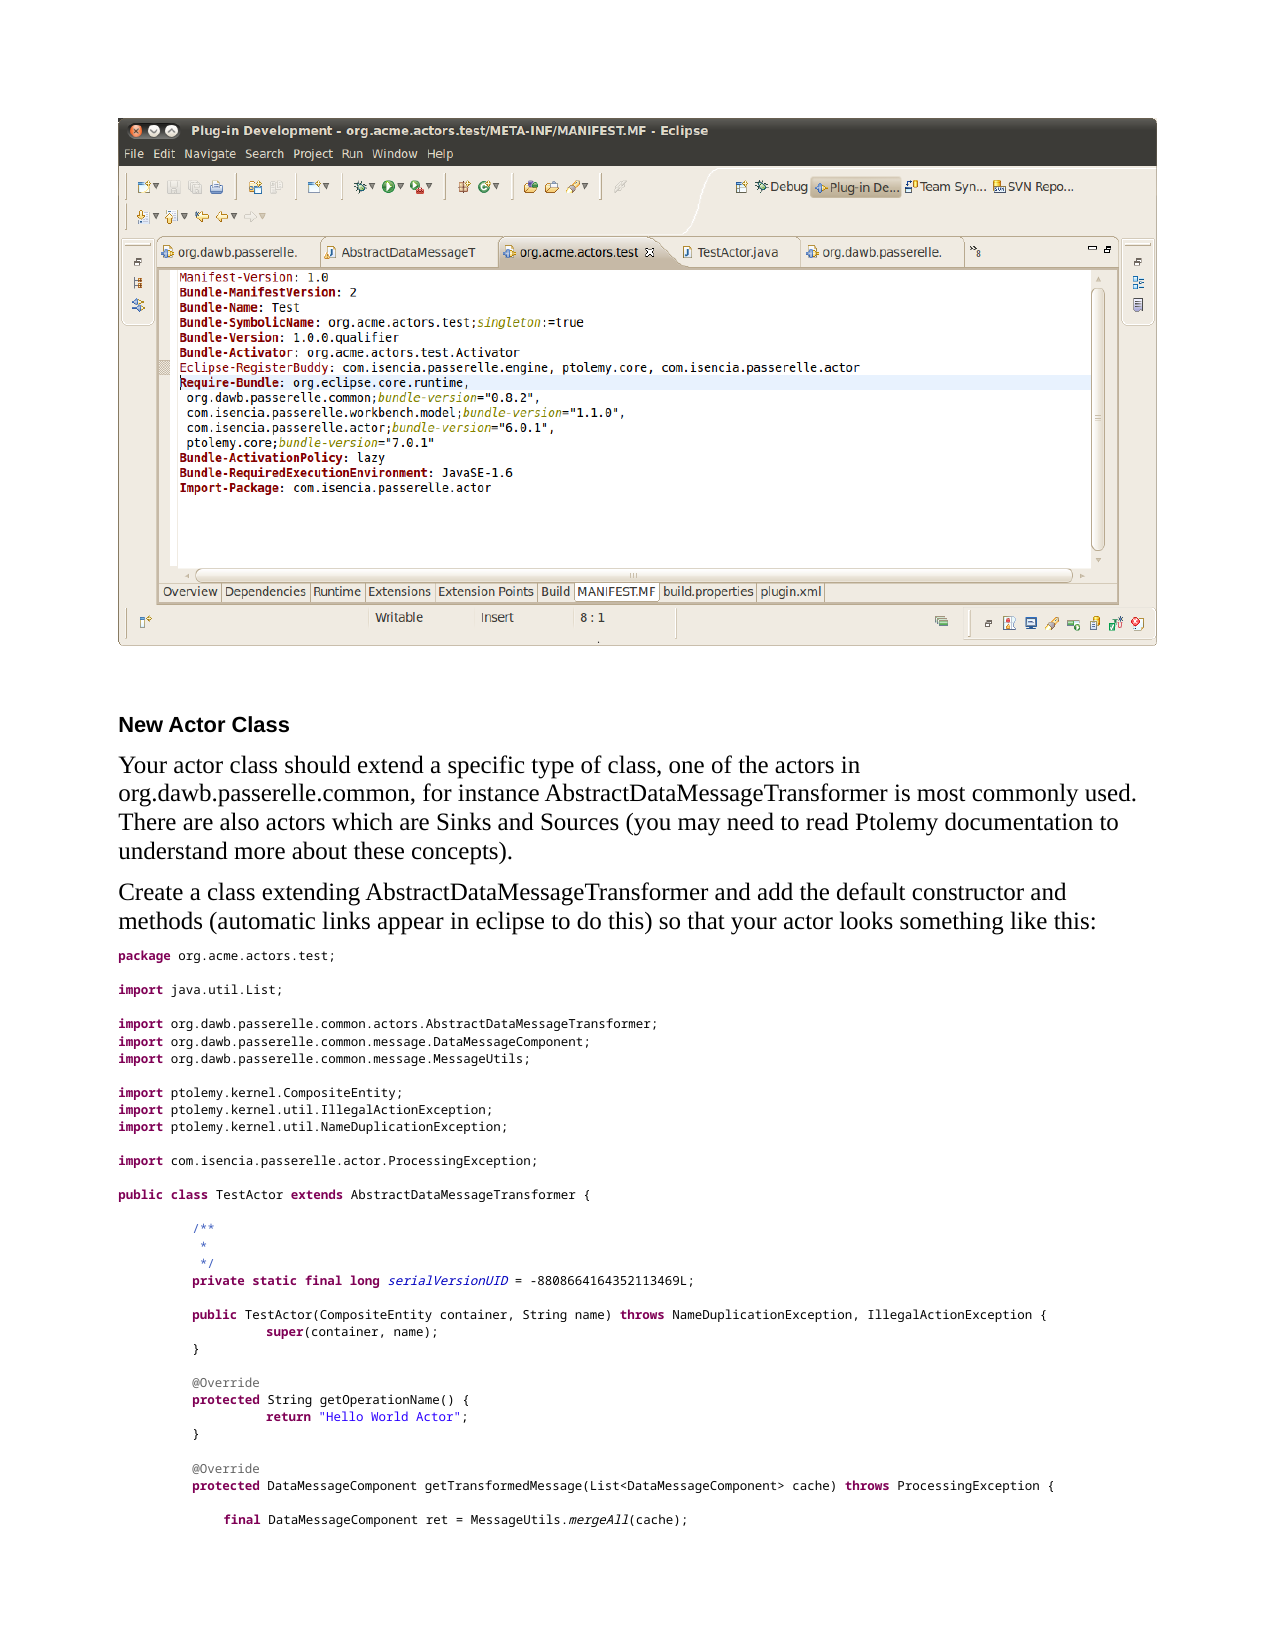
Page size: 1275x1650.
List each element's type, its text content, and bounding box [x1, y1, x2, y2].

text protected String getOperationName() { [118, 1391, 1157, 1408]
text import ptolemy.kernel.CompositeEntity; [118, 1084, 1157, 1101]
text Your actor class should extend a specific type of class, one of the actors in org.dawb.passerelle.common, for instance AbstractDataMessageTransformer is most commonly used. There are also actors which are Sinks and Sources (you may need to read Ptolemy documentation to understand more about these concepts). [118, 750, 1157, 865]
picture [118, 118, 1157, 646]
text @Override [118, 1374, 1157, 1391]
text package org.acme.actors.test; [118, 947, 1157, 964]
text } [118, 1340, 1157, 1357]
text import org.dawb.passerelle.common.message.MessageUtils; [118, 1050, 1157, 1067]
text @Override [118, 1460, 1157, 1477]
text } [118, 1426, 1157, 1443]
text private static final long serialVersionUID = -8808664164352113469L; [118, 1272, 1157, 1289]
text import ptolemy.kernel.util.NameDuplicationException; [118, 1118, 1157, 1135]
text * [118, 1238, 1157, 1255]
text super(container, name); [118, 1323, 1157, 1340]
text Create a class extending AbstractDataMessageTransformer and add the default constructor and methods (automatic links appear in eclipse to do this) so that your actor looks something like this: [118, 877, 1157, 935]
subtitle New Actor Class [118, 712, 1157, 737]
text import java.util.List; [118, 981, 1157, 998]
text final DataMessageComponent ret = MessageUtils.mergeAll(cache); [118, 1511, 1157, 1528]
text import com.isencia.passerelle.actor.ProcessingException; [118, 1152, 1157, 1169]
text import org.dawb.passerelle.common.actors.AbstractDataMessageTransformer; [118, 1016, 1157, 1033]
text protected DataMessageComponent getTransformedMessage(List<DataMessageComponent> cache) throws ProcessingException { [118, 1477, 1157, 1494]
text */ [118, 1255, 1157, 1272]
text return "Hello World Actor"; [118, 1408, 1157, 1426]
text import ptolemy.kernel.util.IllegalActionException; [118, 1101, 1157, 1118]
text public class TestActor extends AbstractDataMessageTransformer { [118, 1186, 1157, 1203]
text import org.dawb.passerelle.common.message.DataMessageComponent; [118, 1033, 1157, 1050]
text /** [118, 1221, 1157, 1238]
text public TestActor(CompositeEntity container, String name) throws NameDuplicationException, IllegalActionException { [118, 1306, 1157, 1323]
